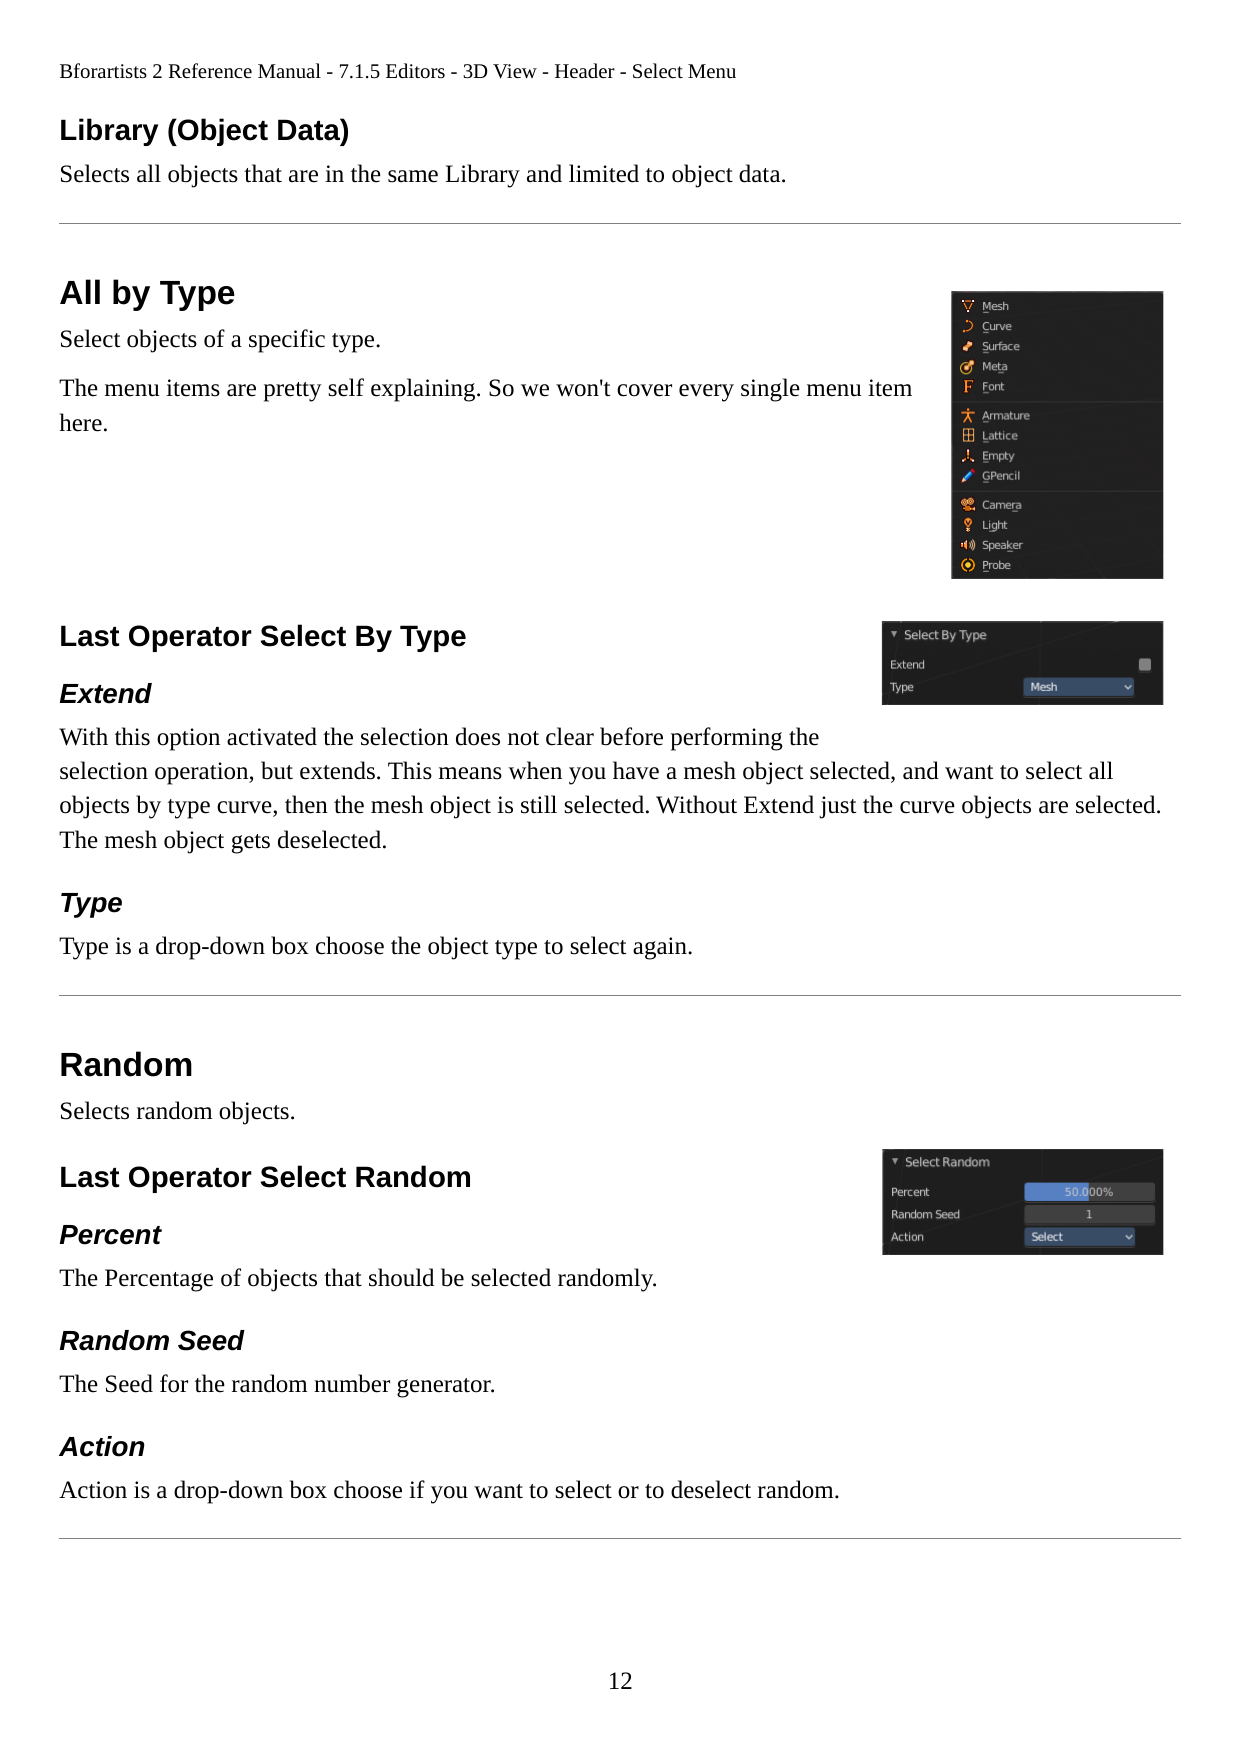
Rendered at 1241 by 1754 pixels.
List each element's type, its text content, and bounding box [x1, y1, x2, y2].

subtitle Percent [59, 1218, 882, 1250]
subtitle Random [59, 1045, 1181, 1084]
text Selects all objects that are in the same Library and limited to object data. [59, 159, 1181, 188]
subtitle Type [59, 887, 1181, 918]
subtitle [1164, 1218, 1181, 1250]
text Action is a drop-down box choose if you want to select or to deselect random. [59, 1475, 1181, 1503]
text The menu items are pretty self explaining. So we won't cover every single menu item here. [59, 373, 951, 436]
subtitle All by Type [59, 273, 1181, 312]
picture [881, 621, 1164, 705]
subtitle Library (Object Data) [59, 113, 1181, 146]
picture [882, 1149, 1164, 1255]
text The Percentage of objects that should be selected randomly. [59, 1263, 1181, 1292]
text Type is a drop-down box choose the object type to select again. [59, 931, 1181, 960]
subtitle [1164, 1160, 1181, 1193]
text Select objects of a specific type. [59, 324, 951, 353]
text The Seed for the random number generator. [59, 1369, 1181, 1398]
subtitle Last Operator Select Random [59, 1160, 882, 1193]
subtitle Extend [59, 677, 1181, 709]
text Selects random objects. [59, 1096, 1181, 1125]
subtitle Action [59, 1430, 1181, 1462]
text With this option activated the selection does not clear before performing the selection operation, but extends. This means when you have a mesh object selected, and want to select all objects by type curve, then the mesh object is still selected. Without Extend just the curve objects are selected. The mesh object gets deselected. [59, 722, 1181, 854]
subtitle Random Seed [59, 1324, 1181, 1356]
subtitle Last Operator Select By Type [59, 618, 1181, 652]
picture [951, 291, 1164, 579]
